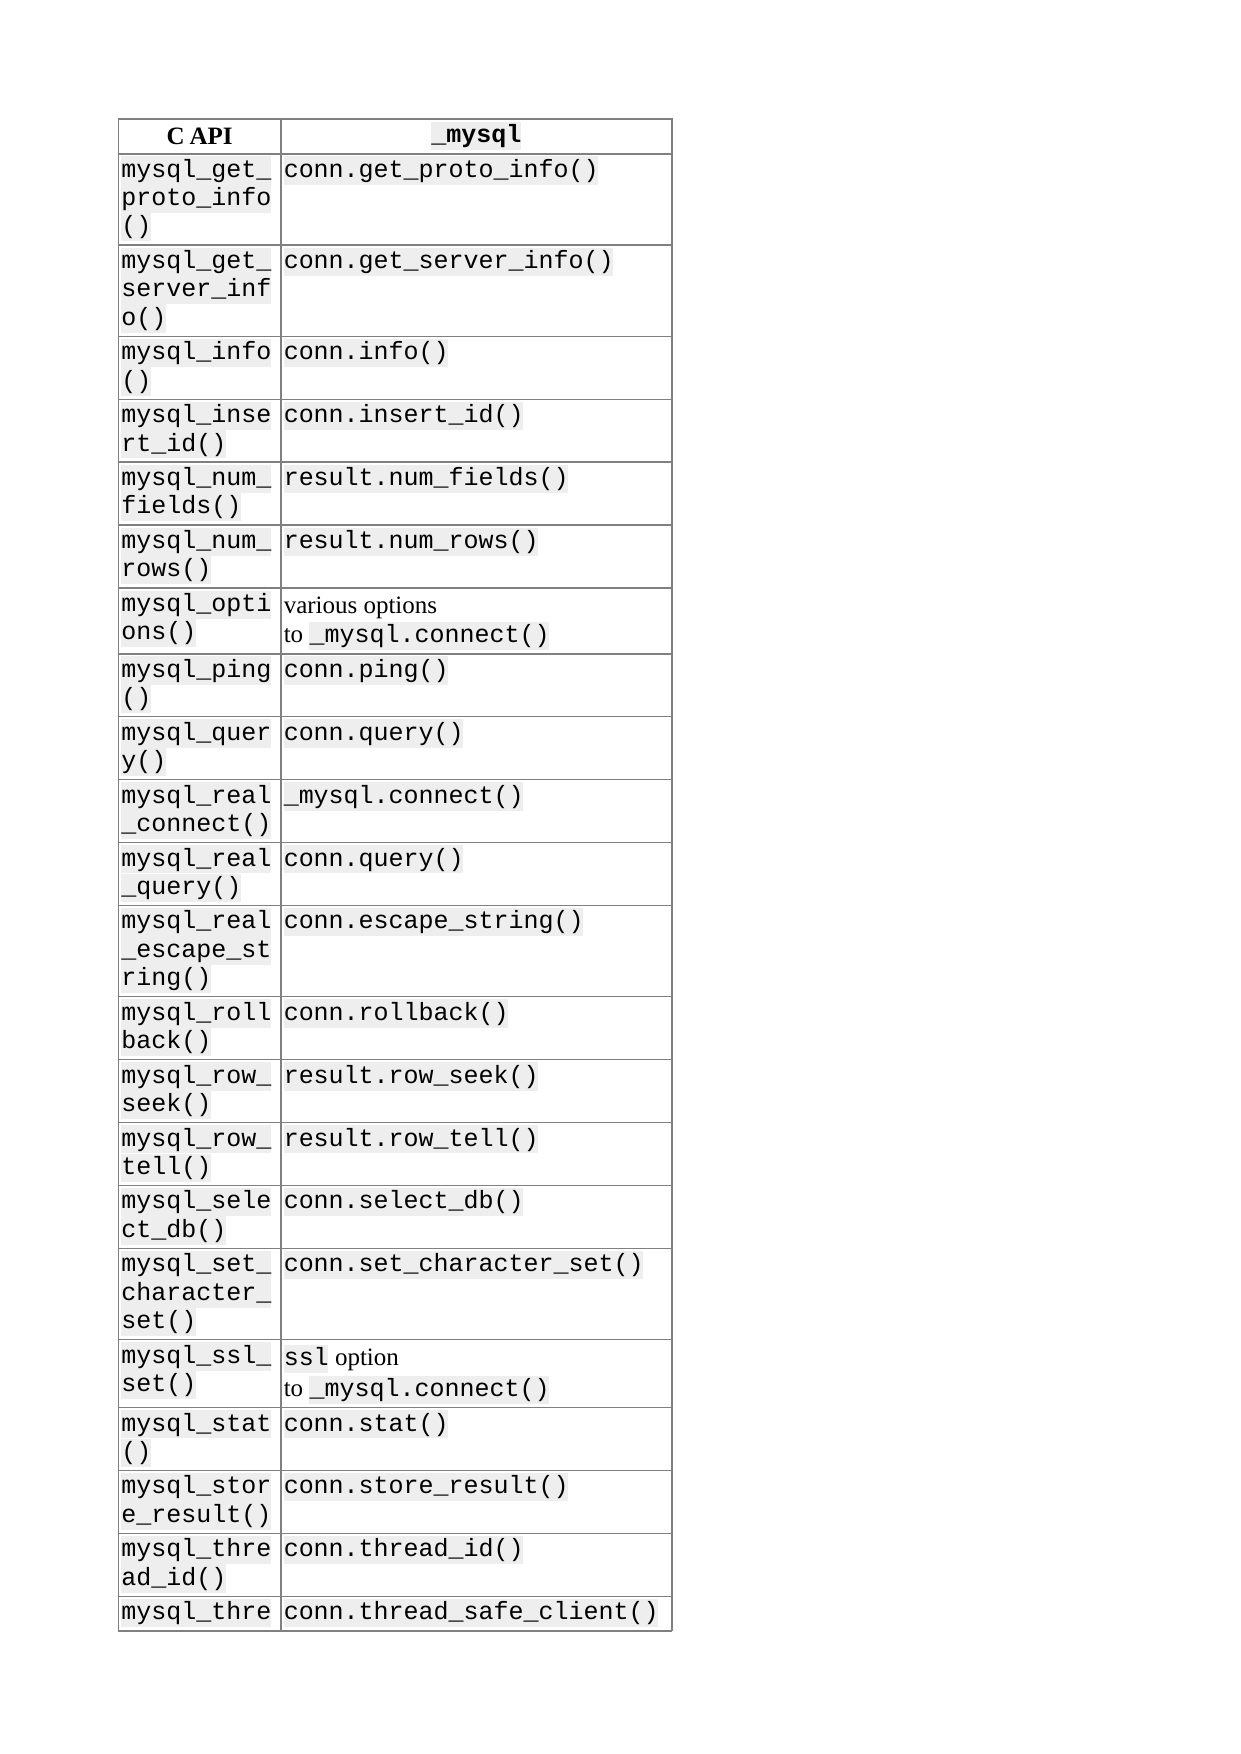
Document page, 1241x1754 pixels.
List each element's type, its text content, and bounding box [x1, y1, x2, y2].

table_cell mysql_get_server_info() [119, 246, 280, 336]
table_cell mysql_stat() [119, 1408, 280, 1470]
table_cell _mysql.connect() [282, 780, 671, 842]
table_cell mysql_query() [119, 717, 280, 779]
table_cell result.row_seek() [282, 1060, 671, 1122]
table_cell conn.query() [282, 717, 671, 779]
table_cell result.row_tell() [282, 1123, 671, 1185]
table_cell mysql_rollback() [119, 997, 280, 1059]
table_cell mysql_select_db() [119, 1186, 280, 1248]
table_cell mysql_num_rows() [119, 526, 280, 587]
table_cell conn.insert_id() [282, 400, 671, 461]
table_cell conn.stat() [282, 1408, 671, 1470]
table_cell conn.thread_id() [282, 1534, 671, 1596]
table_cell conn.get_server_info() [282, 246, 671, 336]
table_cell conn.ping() [282, 655, 671, 716]
table_cell mysql_info() [119, 337, 280, 398]
table_cell mysql_row_tell() [119, 1123, 280, 1185]
table_cell result.num_rows() [282, 526, 671, 587]
table_cell various options to _mysql.connect() [282, 589, 671, 653]
table_header _mysql [282, 120, 671, 153]
table_cell mysql_real_connect() [119, 780, 280, 842]
table_cell mysql_ssl_set() [119, 1340, 280, 1407]
table_header C API [119, 120, 280, 153]
table_cell conn.get_proto_info() [282, 155, 671, 244]
table_cell mysql_thread_id() [119, 1534, 280, 1596]
table_cell conn.select_db() [282, 1186, 671, 1248]
table_cell ssl option to _mysql.connect() [282, 1340, 671, 1407]
table_cell conn.query() [282, 843, 671, 905]
table_cell conn.store_result() [282, 1471, 671, 1533]
table_cell conn.info() [282, 337, 671, 398]
table_cell conn.thread_safe_client() [282, 1597, 671, 1630]
table_cell mysql_thre [119, 1597, 280, 1630]
table_cell mysql_options() [119, 589, 280, 653]
table_cell mysql_insert_id() [119, 400, 280, 461]
table_cell conn.escape_string() [282, 906, 671, 996]
table_cell mysql_set_character_set() [119, 1249, 280, 1339]
table_cell conn.rollback() [282, 997, 671, 1059]
table_cell mysql_row_seek() [119, 1060, 280, 1122]
table_cell mysql_num_fields() [119, 463, 280, 524]
table_cell mysql_ping() [119, 655, 280, 716]
table_cell mysql_real_escape_string() [119, 906, 280, 996]
table_cell mysql_real_query() [119, 843, 280, 905]
table_cell mysql_store_result() [119, 1471, 280, 1533]
table_cell mysql_get_proto_info() [119, 155, 280, 244]
table_cell result.num_fields() [282, 463, 671, 524]
table_cell conn.set_character_set() [282, 1249, 671, 1339]
